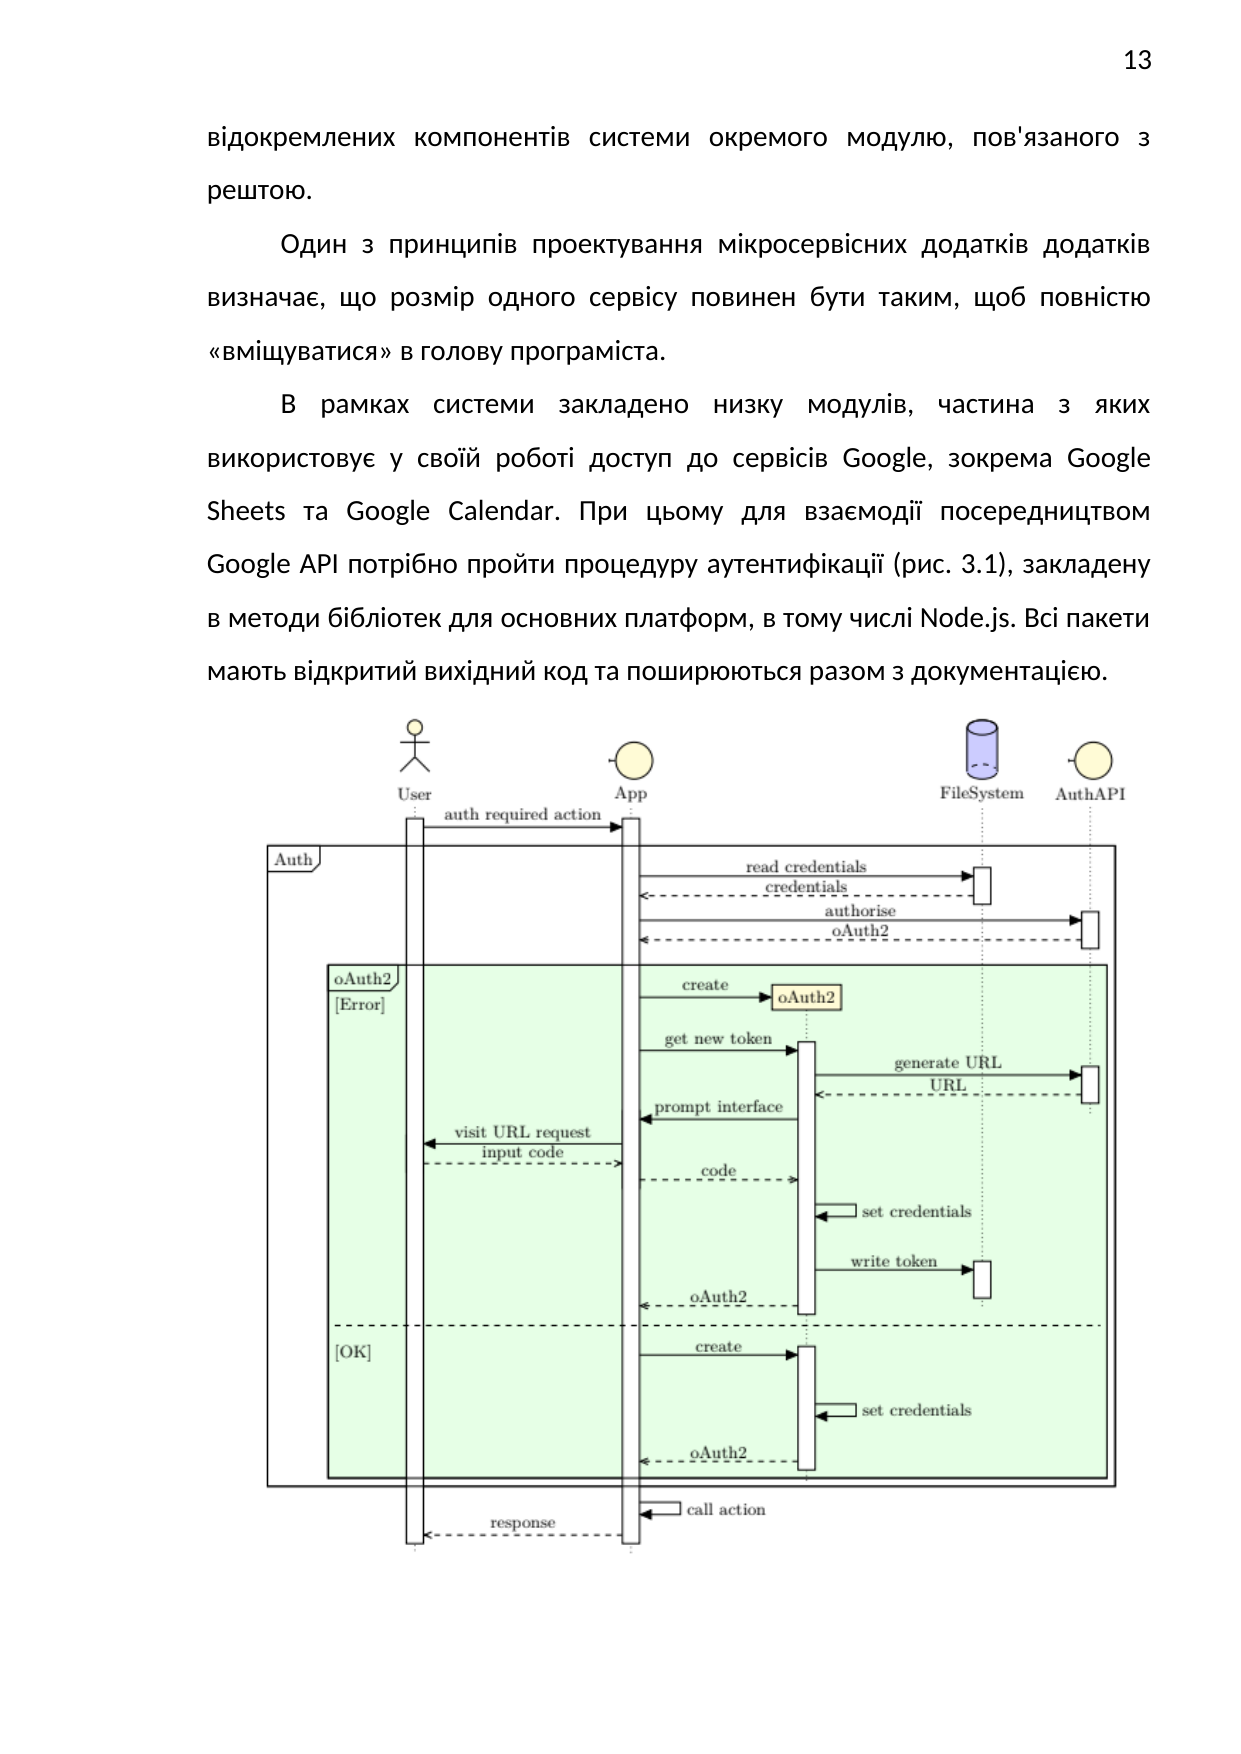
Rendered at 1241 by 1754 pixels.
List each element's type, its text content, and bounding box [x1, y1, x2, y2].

text відокремлених компонентів системи окремого модулю, пов'язаного з рештою. [207, 118, 1152, 207]
text В рамках системи закладено низку модулів, частина з яких використовує у своїй роботі доступ до сервісів Google, зокрема Google Sheets та Google Calendar. При цьому для взаємодії посередництвом Google API потрібно пройти процедуру аутентифікації (рис. 3.1), закладену в методи бібліотек для основних платформ, в тому числі Node.js. Всі пакети мають відкритий вихідний код та поширюються разом з документацією. [207, 385, 1152, 688]
text Один з принципів проектування мікросервісних додатків додатків визначає, що розмір одного сервісу повинен бути таким, щоб повністю «вміщуватися» в голову програміста. [207, 225, 1152, 367]
picture [206, 705, 1152, 1579]
